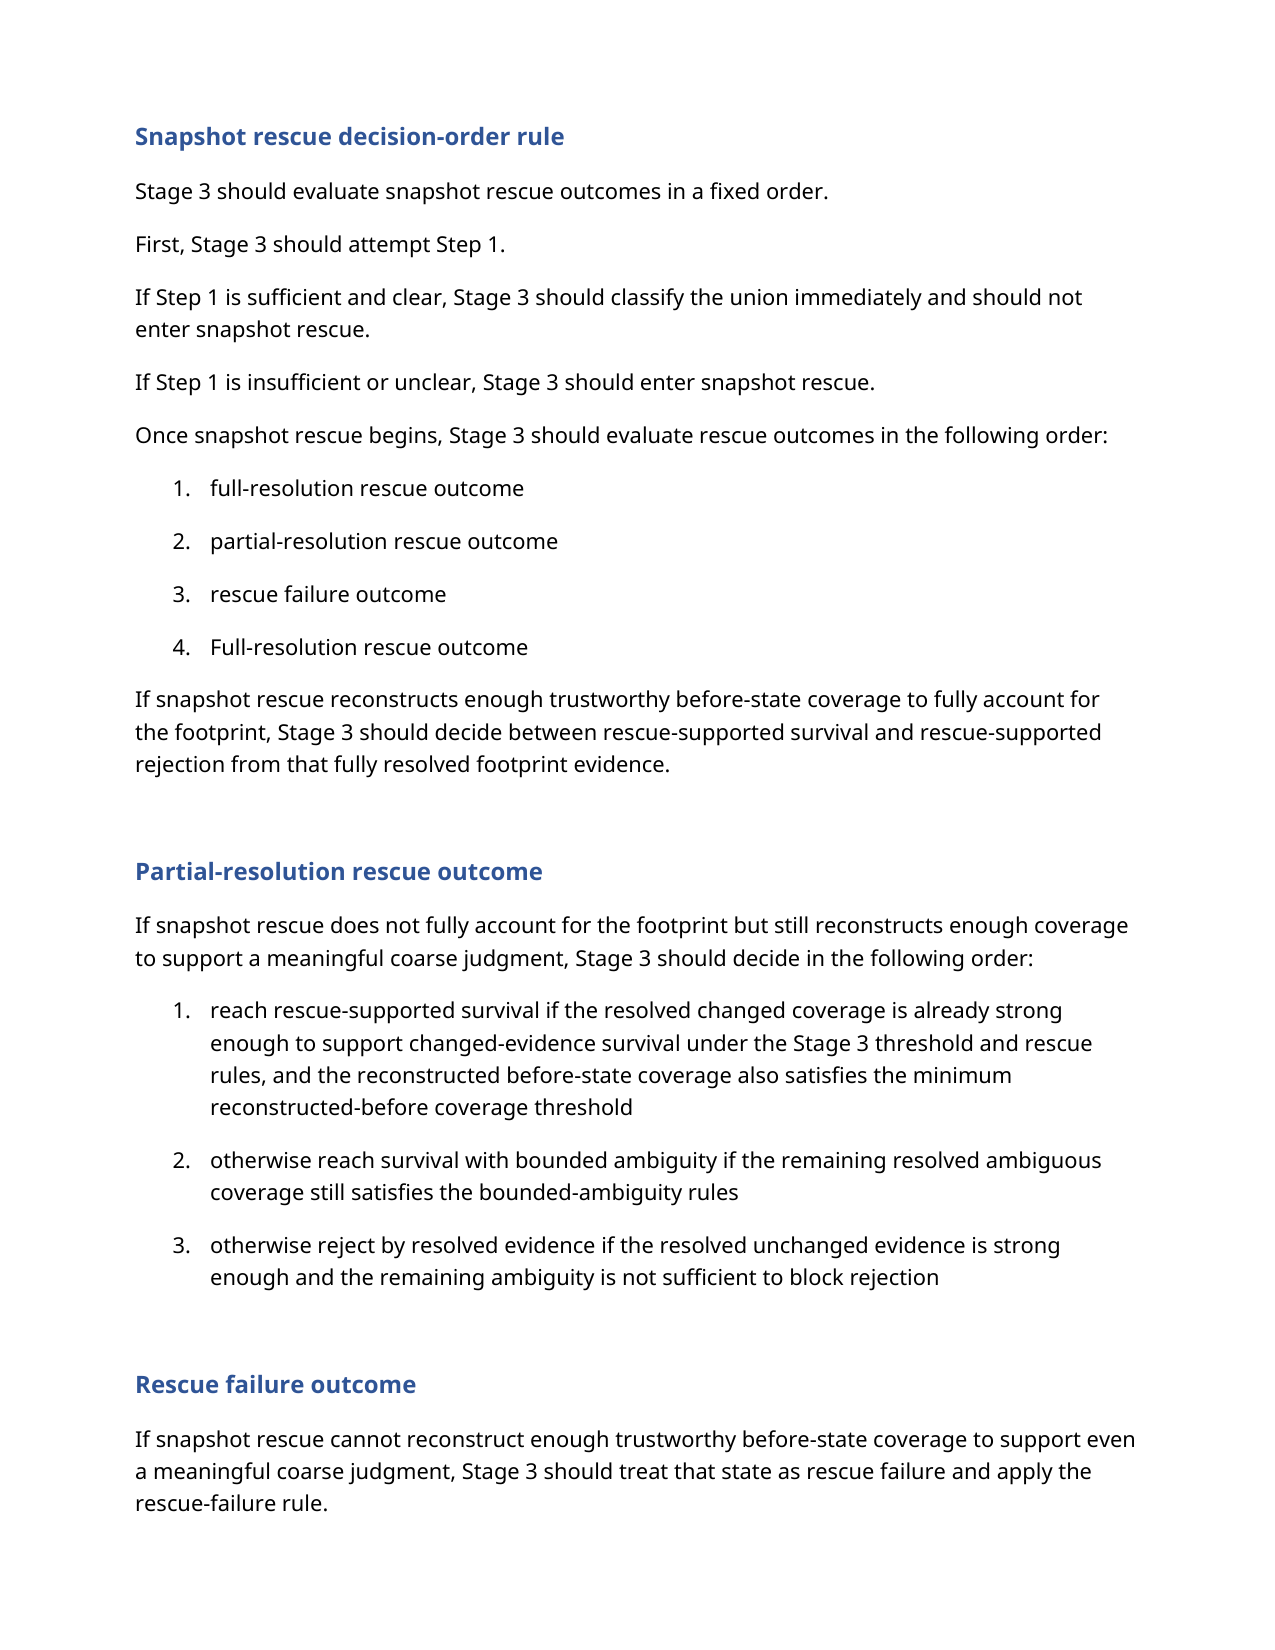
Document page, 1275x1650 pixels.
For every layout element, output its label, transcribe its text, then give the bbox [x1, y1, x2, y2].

list otherwise reach survival with bounded ambiguity if the remaining resolved ambiguous coverage still satisfies the bounded-ambiguity rules [172, 1144, 1140, 1206]
text If Step 1 is insufficient or unclear, Stage 3 should enter snapshot rescue. [135, 367, 1140, 397]
subtitle Partial-resolution rescue outcome [135, 854, 1140, 887]
list otherwise reject by resolved evidence if the resolved unchanged evidence is strong enough and the remaining ambiguity is not sufficient to block rejection [172, 1229, 1140, 1291]
list full-resolution rescue outcome [172, 473, 1140, 502]
text Once snapshot rescue begins, Stage 3 should evaluate rescue outcomes in the following order: [135, 420, 1140, 449]
text If Step 1 is sufficient and clear, Stage 3 should classify the union immediately and should not enter snapshot rescue. [135, 282, 1140, 344]
list partial-resolution rescue outcome [172, 526, 1140, 555]
text If snapshot rescue reconstructs enough trustworthy before-state coverage to fully account for the footprint, Stage 3 should decide between rescue-supported survival and rescue-supported rejection from that fully resolved footprint evidence. [135, 684, 1140, 778]
list reach rescue-supported survival if the resolved changed coverage is already strong enough to support changed-evidence survival under the Stage 3 threshold and rescue rules, and the reconstructed before-state coverage also satisfies the minimum reconstructed-before coverage threshold [172, 995, 1140, 1121]
text If snapshot rescue cannot reconstruct enough trustworthy before-state coverage to support even a meaningful coarse judgment, Stage 3 should treat that state as rescue failure and apply the rescue-failure rule. [135, 1423, 1140, 1517]
text First, Stage 3 should attempt Step 1. [135, 229, 1140, 259]
subtitle Snapshot rescue decision-order rule [135, 120, 1140, 153]
list rescue failure outcome [172, 578, 1140, 608]
list Full-resolution rescue outcome [172, 631, 1140, 661]
subtitle Rescue failure outcome [135, 1367, 1140, 1400]
text Stage 3 should evaluate snapshot rescue outcomes in a fixed order. [135, 176, 1140, 206]
text If snapshot rescue does not fully account for the footprint but still reconstructs enough coverage to support a meaningful coarse judgment, Stage 3 should decide in the following order: [135, 910, 1140, 972]
